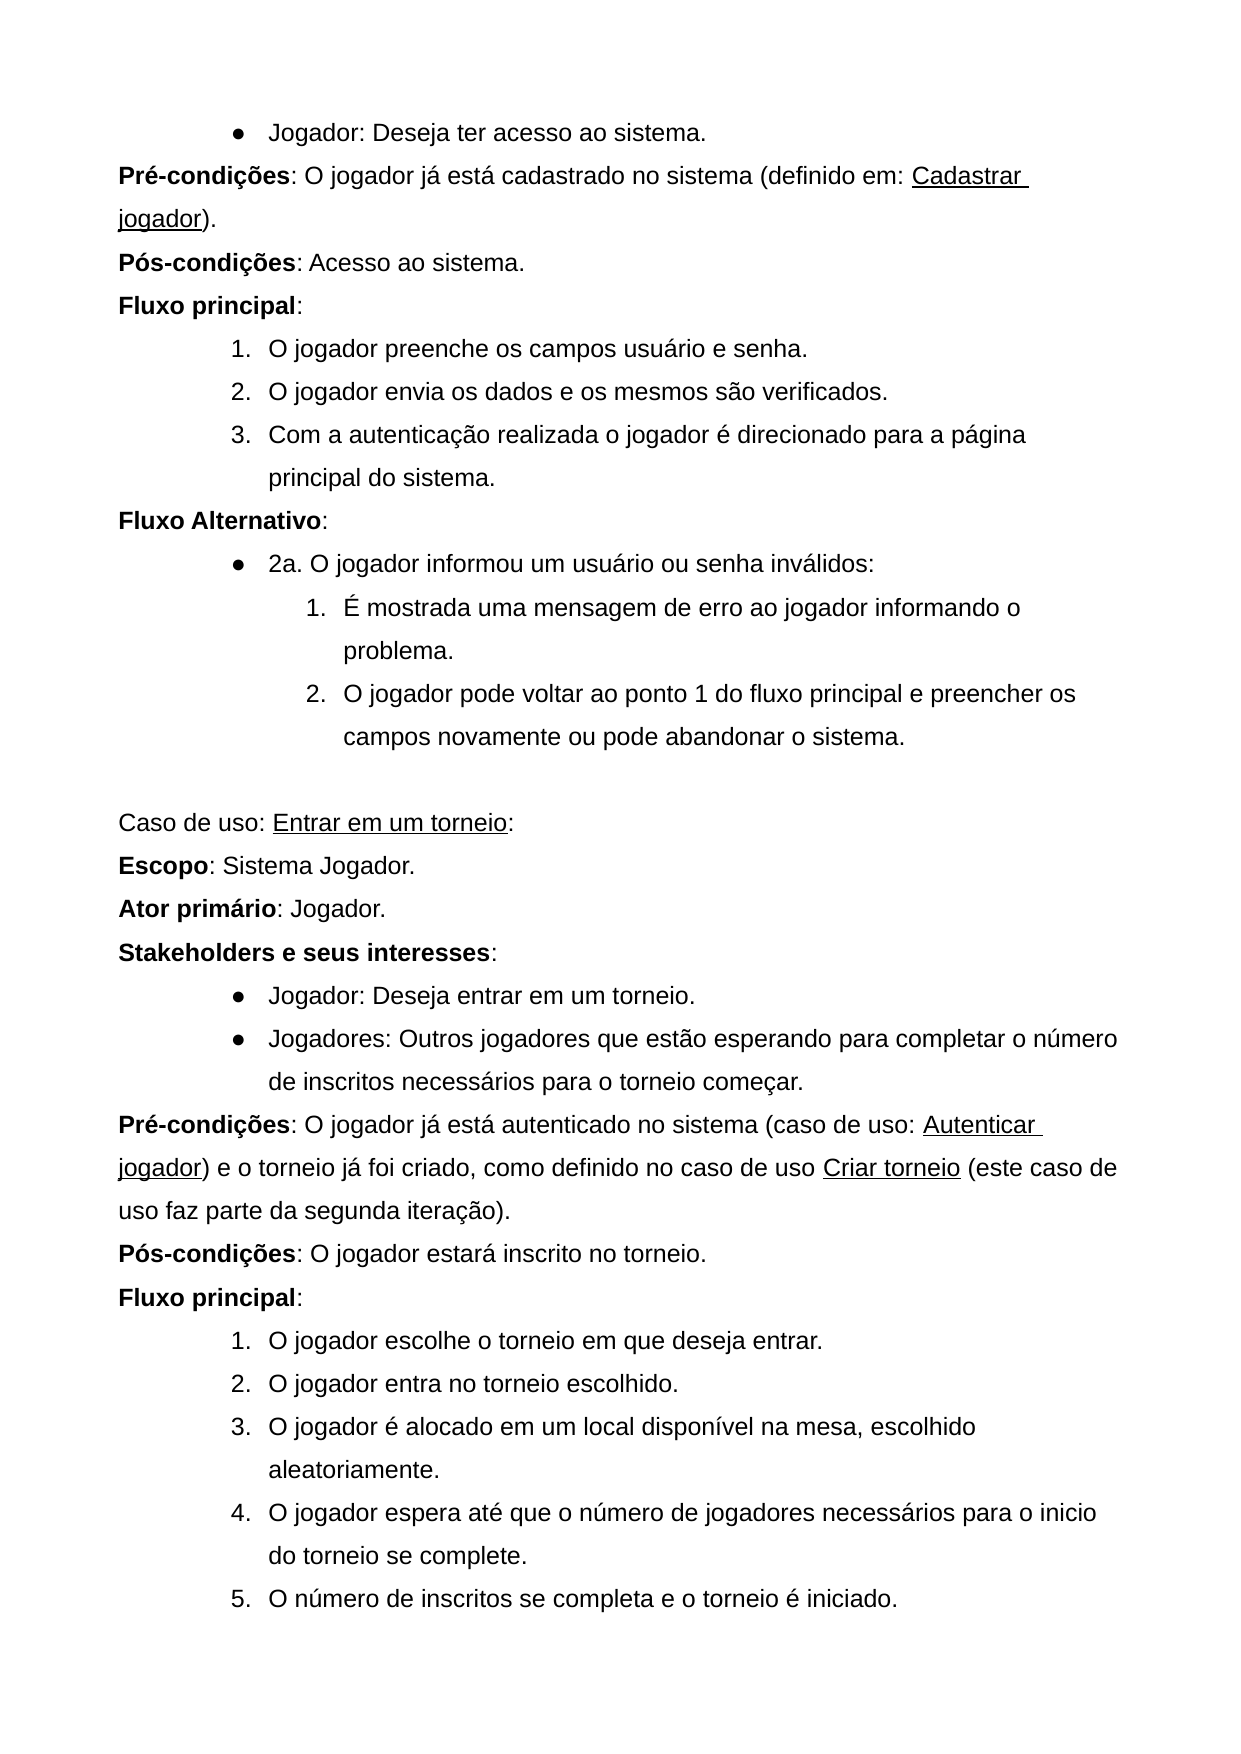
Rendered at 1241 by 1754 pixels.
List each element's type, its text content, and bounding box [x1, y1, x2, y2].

text Stakeholders e seus interesses: [118, 937, 1122, 966]
list É mostrada uma mensagem de erro ao jogador informando o problema. [306, 592, 1122, 664]
text Pós-condições: O jogador estará inscrito no torneio. [118, 1239, 1122, 1268]
text Ator primário: Jogador. [118, 894, 1122, 923]
text Caso de uso: Entrar em um torneio: [118, 808, 1122, 837]
list O jogador pode voltar ao ponto 1 do fluxo principal e preencher os campos novamente ou pode abandonar o sistema. [306, 679, 1122, 751]
list Com a autenticação realizada o jogador é direcionado para a página principal do sistema. [231, 420, 1122, 492]
list O jogador escolhe o torneio em que deseja entrar. [231, 1326, 1122, 1354]
text Escopo: Sistema Jogador. [118, 851, 1122, 880]
list O jogador é alocado em um local disponível na mesa, escolhido aleatoriamente. [231, 1412, 1122, 1484]
list 2a. O jogador informou um usuário ou senha inválidos: [231, 549, 1122, 578]
list O jogador envia os dados e os mesmos são verificados. [231, 377, 1122, 406]
text Pré-condições: O jogador já está cadastrado no sistema (definido em: Cadastrar jogador). [118, 161, 1122, 233]
text Fluxo principal: [118, 1282, 1122, 1311]
list O jogador entra no torneio escolhido. [231, 1369, 1122, 1397]
list O jogador preenche os campos usuário e senha. [231, 334, 1122, 362]
list Jogador: Deseja entrar em um torneio. [231, 981, 1122, 1009]
list O jogador espera até que o número de jogadores necessários para o inicio do torneio se complete. [231, 1498, 1122, 1570]
list Jogadores: Outros jogadores que estão esperando para completar o número de inscritos necessários para o torneio começar. [231, 1024, 1122, 1096]
text Fluxo principal: [118, 291, 1122, 319]
list O número de inscritos se completa e o torneio é iniciado. [231, 1584, 1122, 1613]
text Pós-condições: Acesso ao sistema. [118, 247, 1122, 276]
text Pré-condições: O jogador já está autenticado no sistema (caso de uso: Autenticar jogador) e o torneio já foi criado, como definido no caso de uso Criar torneio (este caso de uso faz parte da segunda iteração). [118, 1110, 1122, 1225]
text Fluxo Alternativo: [118, 506, 1122, 535]
list Jogador: Deseja ter acesso ao sistema. [231, 118, 1122, 147]
